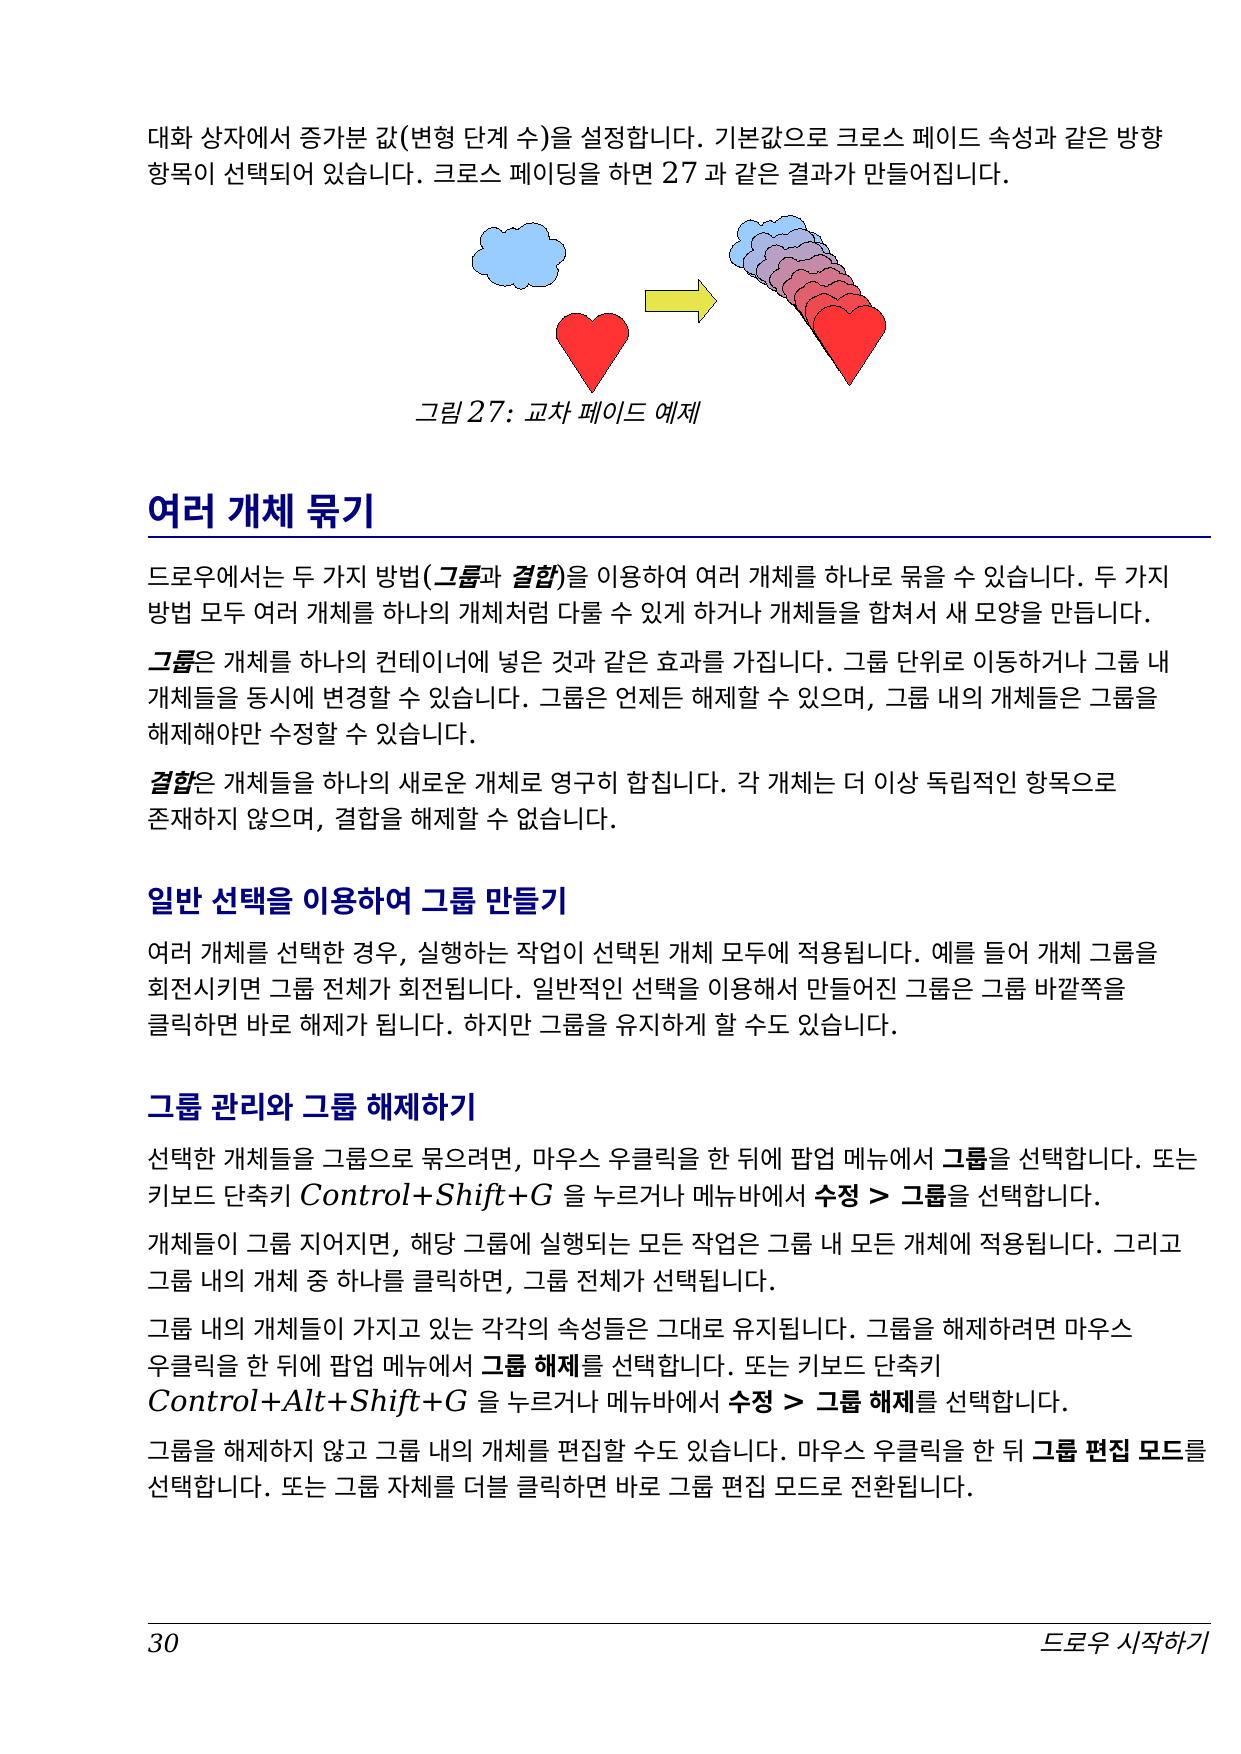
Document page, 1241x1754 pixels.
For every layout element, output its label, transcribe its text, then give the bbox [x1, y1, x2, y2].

text 그룹은 개체를 하나의 컨테이너에 넣은 것과 같은 효과를 가집니다. 그룹 단위로 이동하거나 그룹 내 개체들을 동시에 변경할 수 있습니다. 그룹은 언제든 해제할 수 있으며, 그룹 내의 개체들은 그룹을 해제해야만 수정할 수 있습니다. [148, 642, 1211, 751]
text 그룹을 해제하지 않고 그룹 내의 개체를 편집할 수도 있습니다. 마우스 우클릭을 한 뒤 그룹 편집 모드를 선택합니다. 또는 그룹 자체를 더블 클릭하면 바로 그룹 편집 모드로 전환됩니다. [148, 1431, 1211, 1503]
subtitle 그룹 관리와 그룹 해제하기 [148, 1084, 1211, 1127]
text 결합은 개체들을 하나의 새로운 개체로 영구히 합칩니다. 각 개체는 더 이상 독립적인 항목으로 존재하지 않으며, 결합을 해제할 수 없습니다. [148, 763, 1211, 836]
text 개체들이 그룹 지어지면, 해당 그룹에 실행되는 모든 작업은 그룹 내 모든 개체에 적용됩니다. 그리고 그룹 내의 개체 중 하나를 클릭하면, 그룹 전체가 선택됩니다. [148, 1225, 1211, 1297]
text 선택한 개체들을 그룹으로 묶으려면, 마우스 우클릭을 한 뒤에 팝업 메뉴에서 그룹을 선택합니다. 또는 키보드 단축키 Control+Shift+G 을 누르거나 메뉴바에서 수정 > 그룹을 선택합니다. [148, 1140, 1211, 1212]
text 그룹 내의 개체들이 가지고 있는 각각의 속성들은 그대로 유지됩니다. 그룹을 해제하려면 마우스 우클릭을 한 뒤에 팝업 메뉴에서 그룹 해제를 선택합니다. 또는 키보드 단축키 Control+Alt+Shift+G 을 누르거나 메뉴바에서 수정 > 그룹 해제를 선택합니다. [148, 1310, 1211, 1418]
text 드로우에서는 두 가지 방법(그룹과 결합)을 이용하여 여러 개체를 하나로 묶을 수 있습니다. 두 가지 방법 모두 여러 개체를 하나의 개체처럼 다룰 수 있게 하거나 개체들을 합쳐서 새 모양을 만듭니다. [148, 557, 1211, 629]
text 그림 27: 교차 페이드 예제 [414, 216, 944, 429]
text 대화 상자에서 증가분 값(변형 단계 수)을 설정합니다. 기본값으로 크로스 페이드 속성과 같은 방향 항목이 선택되어 있습니다. 크로스 페이딩을 하면 그림 27과 같은 결과가 만들어집니다. [148, 118, 1211, 191]
subtitle 일반 선택을 이용하여 그룹 만들기 [148, 877, 1211, 921]
text 여러 개체를 선택한 경우, 실행하는 작업이 선택된 개체 모두에 적용됩니다. 예를 들어 개체 그룹을 회전시키면 그룹 전체가 회전됩니다. 일반적인 선택을 이용해서 만들어진 그룹은 그룹 바깥쪽을 클릭하면 바로 해제가 됩니다. 하지만 그룹을 유지하게 할 수도 있습니다. [148, 933, 1211, 1042]
subtitle 여러 개체 묶기 [148, 482, 1211, 536]
